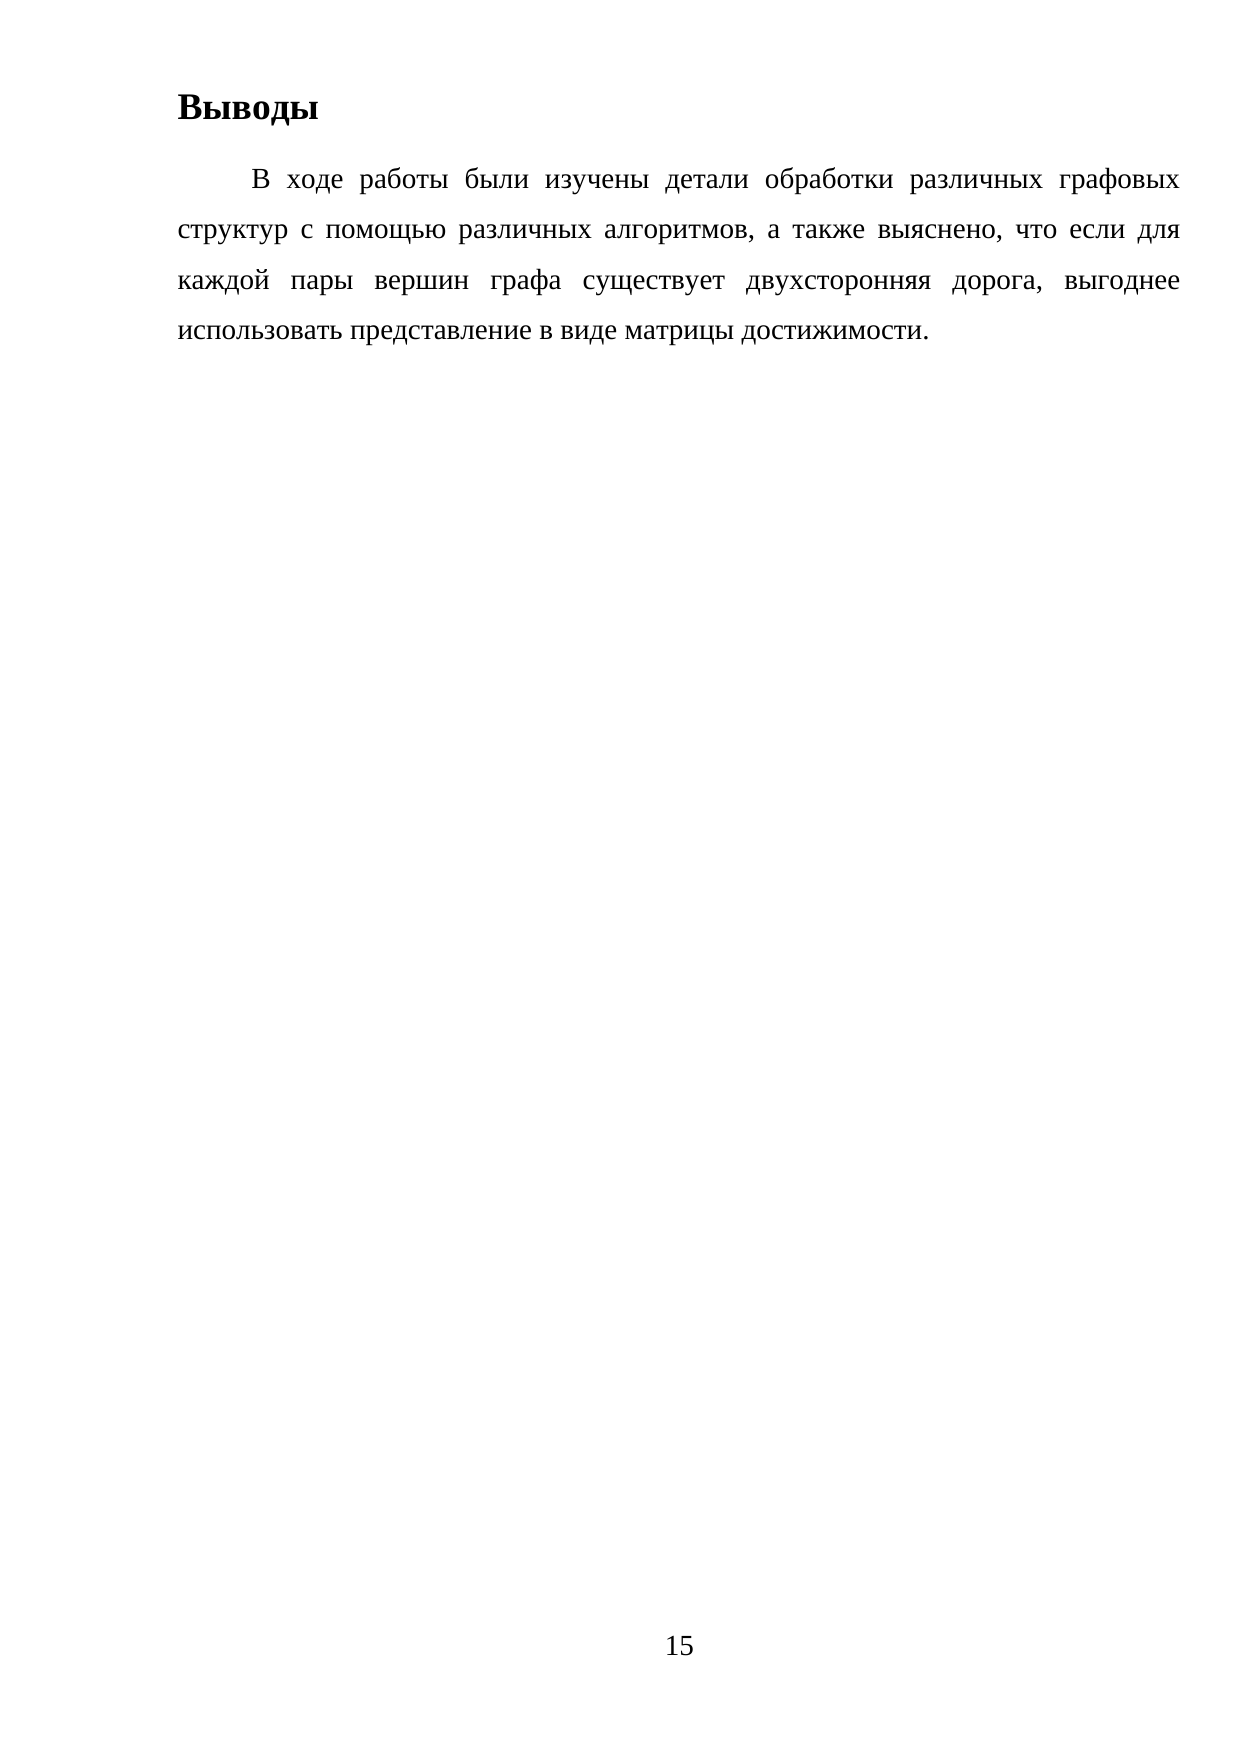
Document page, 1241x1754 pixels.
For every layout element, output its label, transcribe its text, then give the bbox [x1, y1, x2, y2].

subtitle Выводы [177, 84, 1181, 127]
text В ходе работы были изучены детали обработки различных графовых структур с помощью различных алгоритмов, а также выяснено, что если для каждой пары вершин графа существует двухсторонняя дорога, выгоднее использовать представление в виде матрицы достижимости. [177, 161, 1181, 346]
